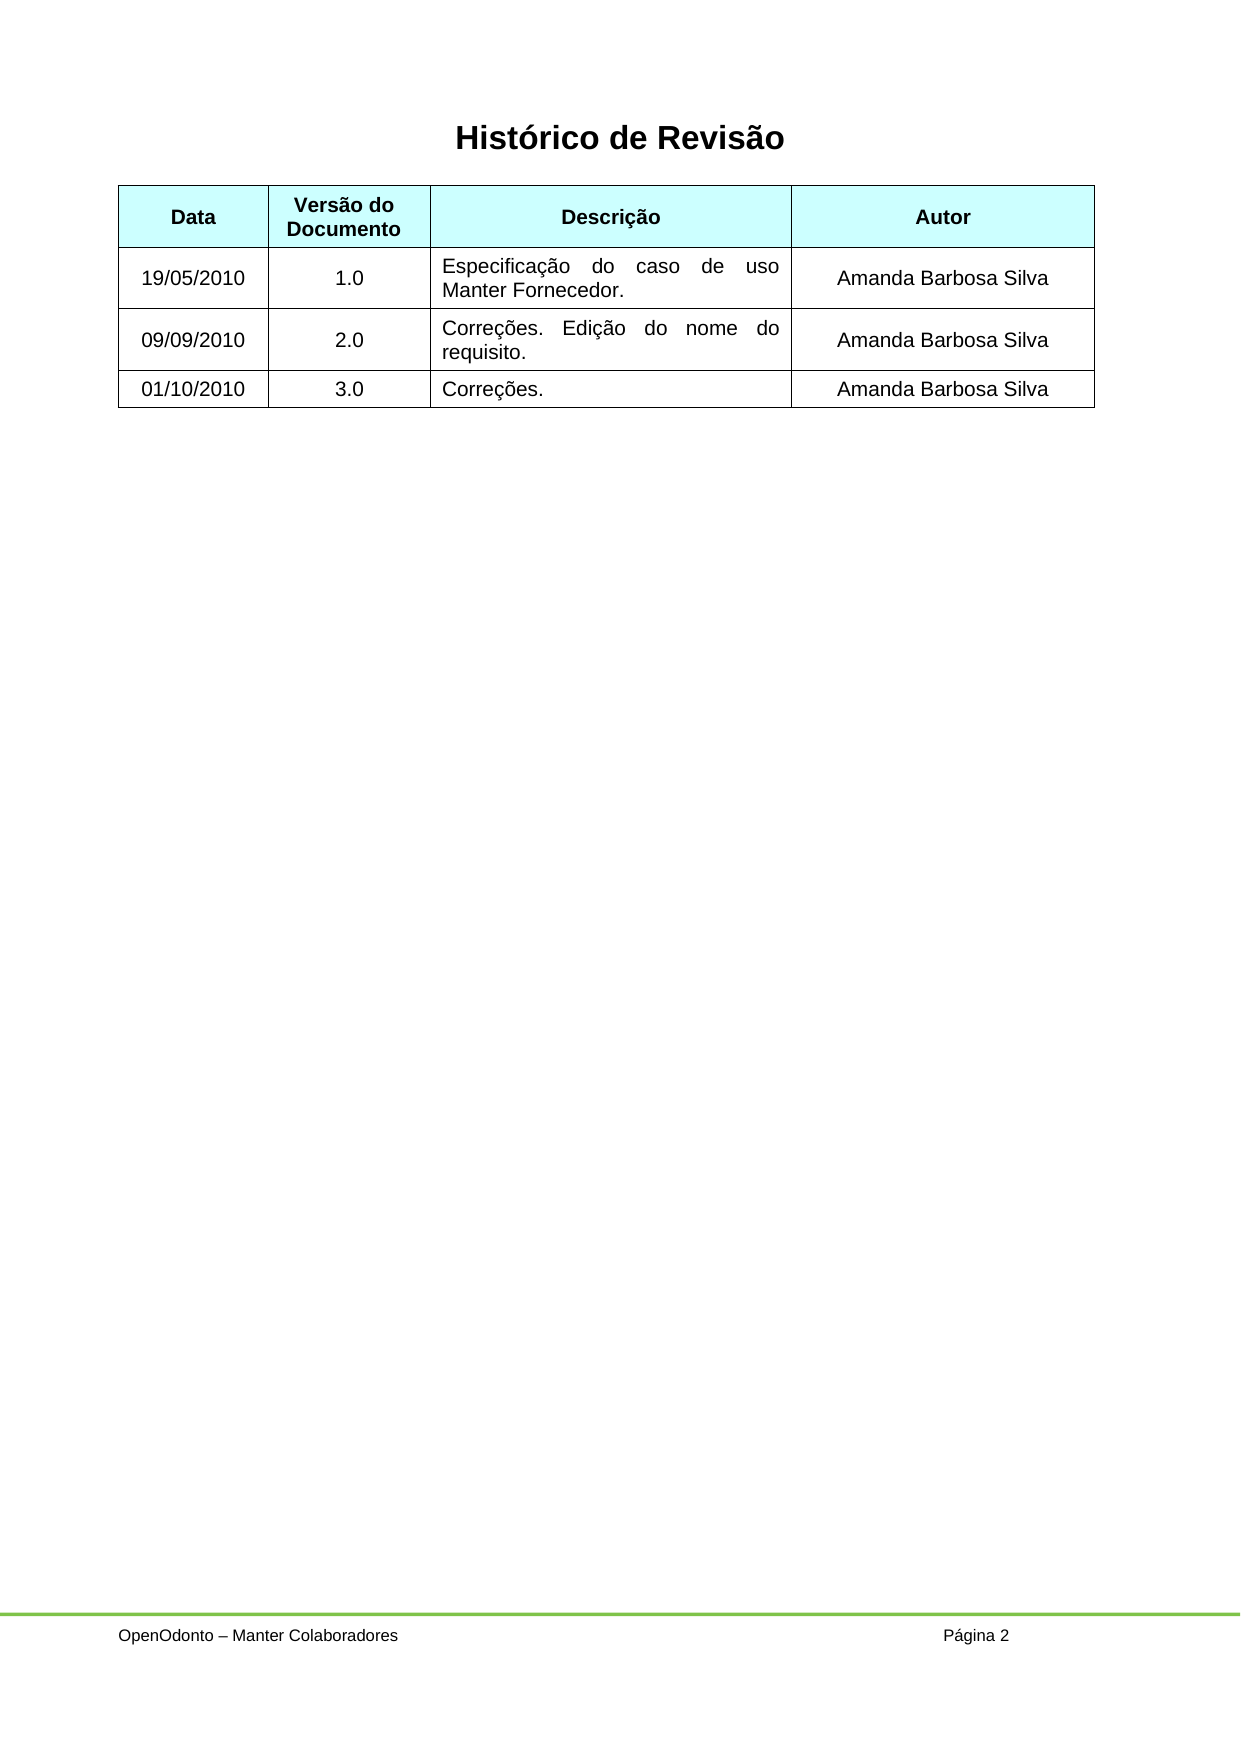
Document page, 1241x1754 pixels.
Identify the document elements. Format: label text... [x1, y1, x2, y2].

table_cell Correções. Edição do nome do requisito. [431, 309, 791, 370]
table_cell 19/05/2010 [119, 248, 268, 308]
table_cell Especificação do caso de uso Manter Fornecedor. [431, 248, 791, 308]
table_cell Amanda Barbosa Silva [792, 309, 1094, 370]
table_cell Amanda Barbosa Silva [792, 248, 1094, 308]
table_header Descrição [431, 186, 791, 247]
table_header Data [119, 186, 268, 247]
table_cell Amanda Barbosa Silva [792, 371, 1094, 407]
table_header Autor [792, 186, 1094, 247]
table_header Versão do Documento [269, 186, 430, 247]
table_cell 09/09/2010 [119, 309, 268, 370]
table_cell 3.0 [269, 371, 430, 407]
table_cell 01/10/2010 [119, 371, 268, 407]
table_cell Correções. [431, 371, 791, 407]
table_cell 2.0 [269, 309, 430, 370]
table_cell 1.0 [269, 248, 430, 308]
title Histórico de Revisão [118, 118, 1122, 157]
